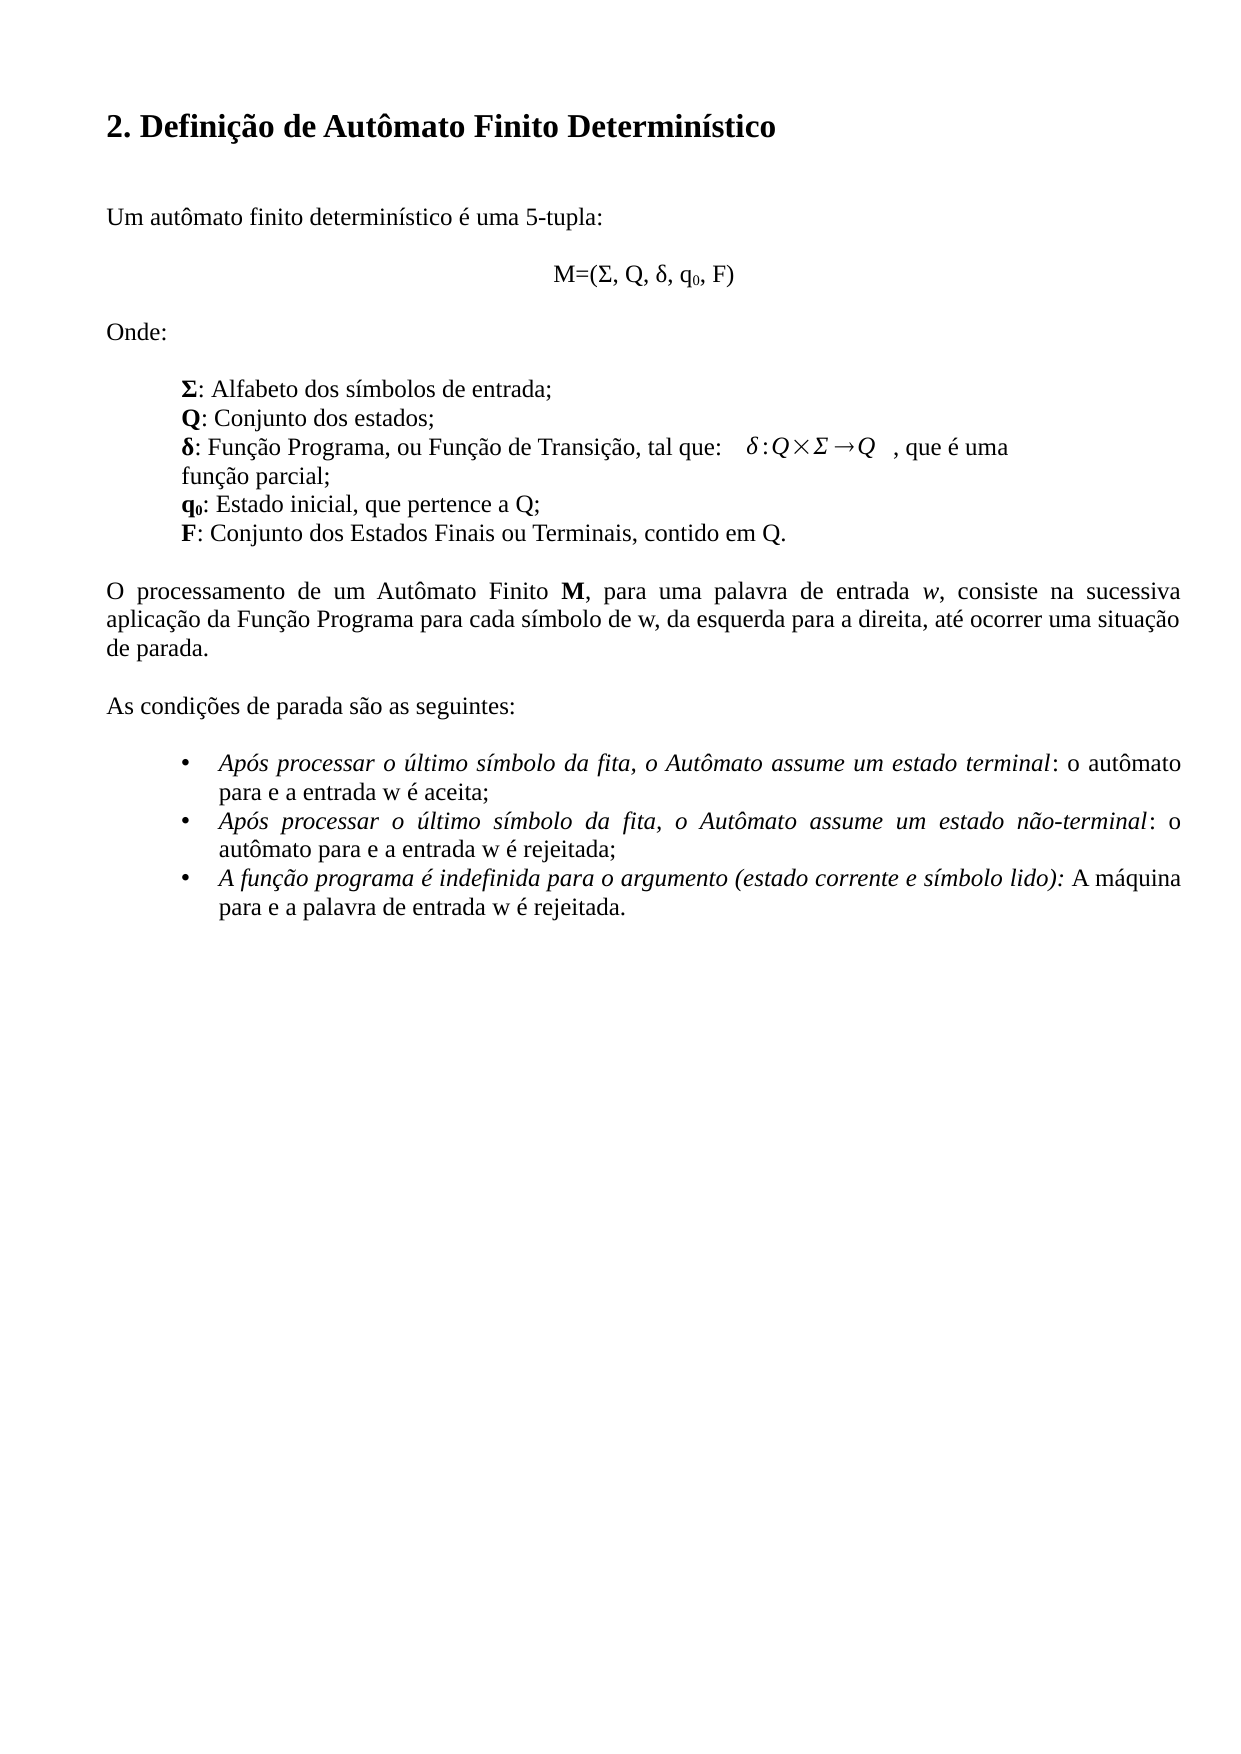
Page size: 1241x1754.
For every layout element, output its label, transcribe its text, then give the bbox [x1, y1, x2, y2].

list A função programa é indefinida para o argumento (estado corrente e símbolo lido): A máquina para e a palavra de entrada w é rejeitada. [181, 863, 1181, 921]
text As condições de parada são as seguintes: [106, 691, 1181, 719]
text função parcial; [106, 461, 1181, 489]
list Após processar o último símbolo da fita, o Autômato assume um estado terminal: o autômato para e a entrada w é aceita; [181, 748, 1181, 806]
text O processamento de um Autômato Finito M, para uma palavra de entrada w, consiste na sucessiva aplicação da Função Programa para cada símbolo de w, da esquerda para a direita, até ocorrer uma situação de parada. [106, 576, 1181, 662]
text q0: Estado inicial, que pertence a Q; [106, 489, 1181, 518]
text M=(Σ, Q, δ, q0, F) [106, 259, 1181, 288]
text Σ: Alfabeto dos símbolos de entrada; [106, 374, 1181, 403]
text F: Conjunto dos Estados Finais ou Terminais, contido em Q. [106, 518, 1181, 547]
text Um autômato finito determinístico é uma 5-tupla: [106, 202, 1181, 231]
text Q: Conjunto dos estados; [106, 403, 1181, 432]
list Após processar o último símbolo da fita, o Autômato assume um estado não-terminal: o autômato para e a entrada w é rejeitada; [181, 806, 1181, 863]
text 2. Definição de Autômato Finito Determinístico [106, 106, 1181, 144]
text Onde: [106, 317, 1181, 346]
text δ: Função Programa, ou Função de Transição, tal que: , que é uma [106, 432, 1181, 461]
